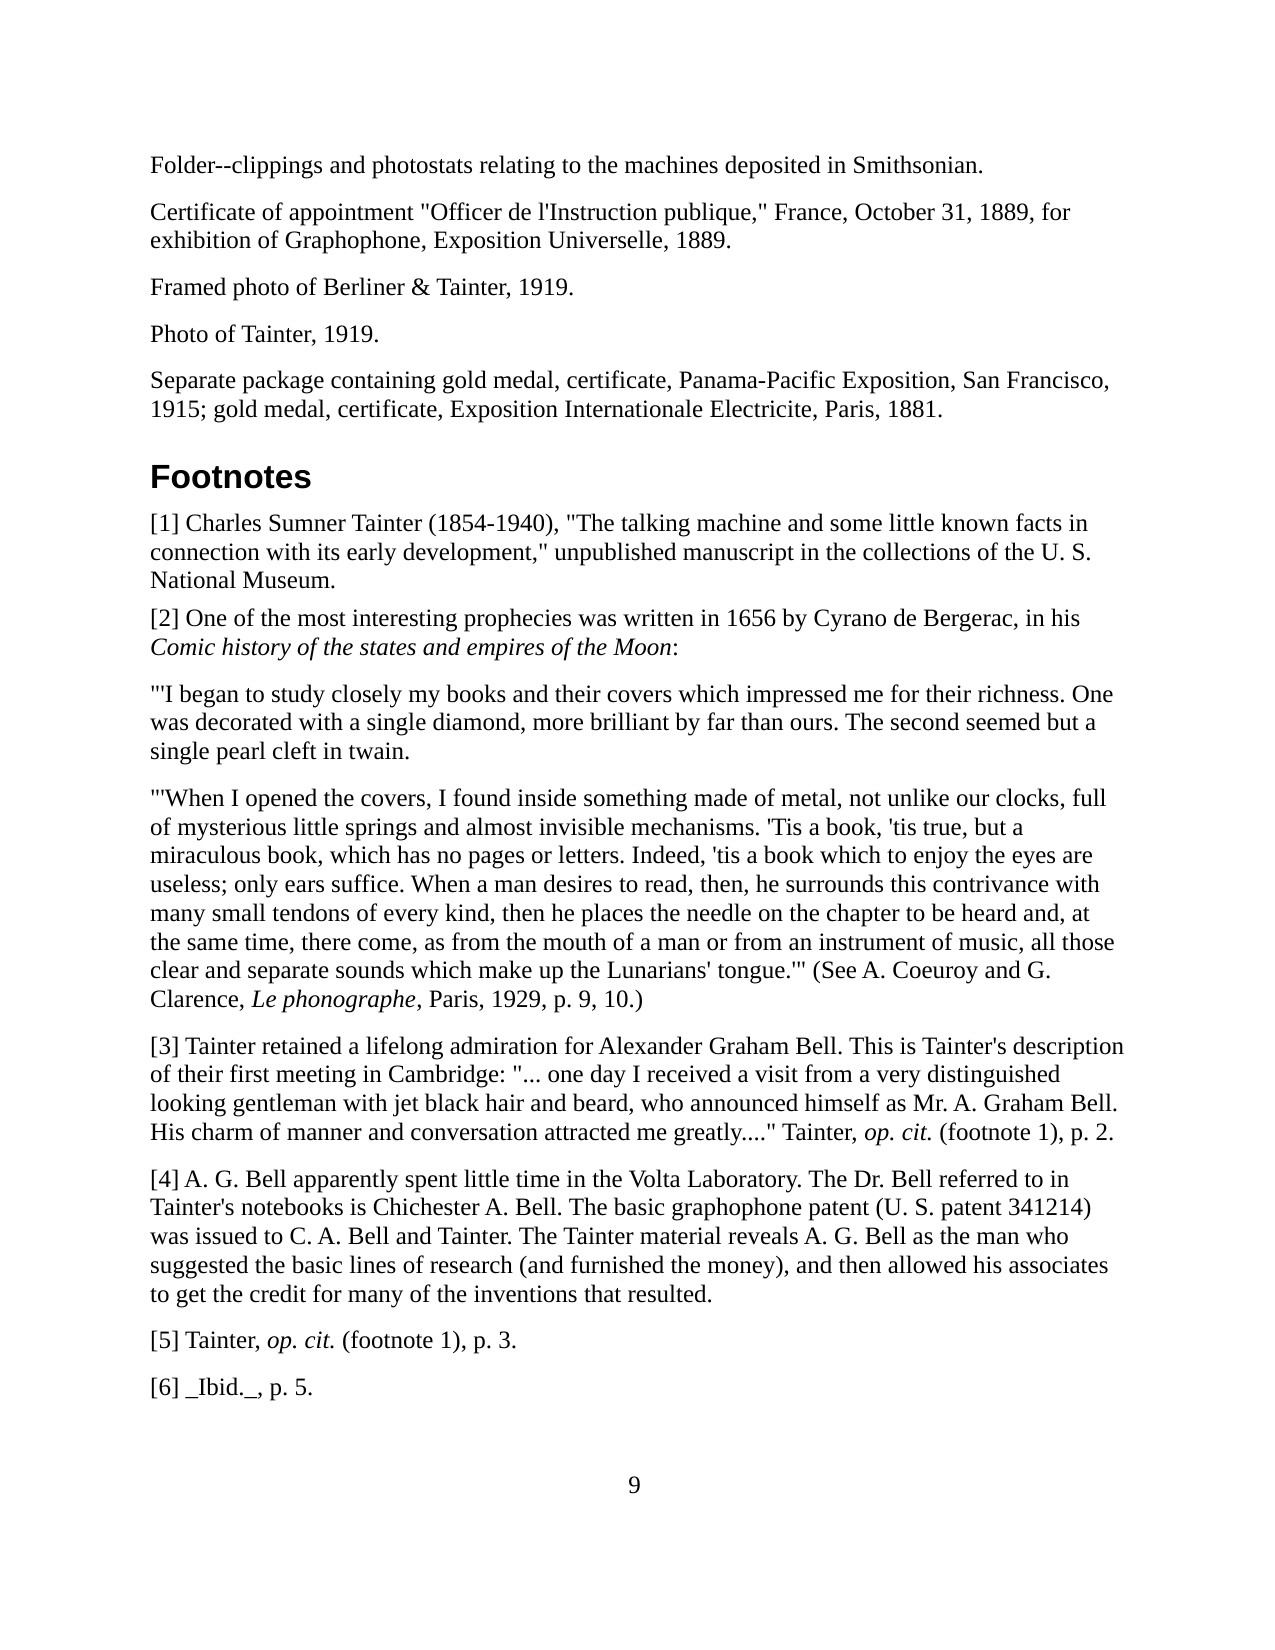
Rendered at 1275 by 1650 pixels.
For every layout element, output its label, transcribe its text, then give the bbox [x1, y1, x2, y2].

text Separate package containing gold medal, certificate, Panama-Pacific Exposition, San Francisco, 1915; gold medal, certificate, Exposition Internationale Electricite, Paris, 1881. [150, 365, 1125, 423]
text "'I began to study closely my books and their covers which impressed me for their richness. One was decorated with a single diamond, more brilliant by far than ours. The second seemed but a single pearl cleft in twain. [150, 679, 1125, 765]
subtitle Footnotes [150, 457, 1125, 496]
text [5] Tainter, op. cit. (footnote 1), p. 3. [150, 1325, 1125, 1354]
text Framed photo of Berliner & Tainter, 1919. [150, 272, 1125, 301]
text Certificate of appointment "Officer de l'Instruction publique," France, October 31, 1889, for exhibition of Graphophone, Exposition Universelle, 1889. [150, 197, 1125, 254]
text Photo of Tainter, 1919. [150, 319, 1125, 347]
text [4] A. G. Bell apparently spent little time in the Volta Laboratory. The Dr. Bell referred to in Tainter's notebooks is Chichester A. Bell. The basic graphophone patent (U. S. patent 341214) was issued to C. A. Bell and Tainter. The Tainter material reveals A. G. Bell as the man who suggested the basic lines of research (and furnished the money), and then allowed his associates to get the credit for many of the inventions that resulted. [150, 1164, 1125, 1307]
text "'When I opened the covers, I found inside something made of metal, not unlike our clocks, full of mysterious little springs and almost invisible mechanisms. 'Tis a book, 'tis true, but a miraculous book, which has no pages or letters. Indeed, 'tis a book which to enjoy the eyes are useless; only ears suffice. When a man desires to read, then, he surrounds this contrivance with many small tendons of every kind, then he places the needle on the chapter to be heard and, at the same time, there come, as from the mouth of a man or from an instrument of music, all those clear and separate sounds which make up the Lunarians' tongue.'" (See A. Coeuroy and G. Clarence, Le phonographe, Paris, 1929, p. 9, 10.) [150, 783, 1125, 1013]
text [2] One of the most interesting prophecies was written in 1656 by Cyrano de Bergerac, in his Comic history of the states and empires of the Moon: [150, 603, 1125, 661]
text [6] _Ibid._, p. 5. [150, 1372, 1125, 1401]
text [1] Charles Sumner Tainter (1854-1940), "The talking machine and some little known facts in connection with its early development," unpublished manuscript in the collections of the U. S. National Museum. [150, 508, 1125, 594]
text [3] Tainter retained a lifelong admiration for Alexander Graham Bell. This is Tainter's description of their first meeting in Cambridge: "... one day I received a visit from a very distinguished looking gentleman with jet black hair and beard, who announced himself as Mr. A. Graham Bell. His charm of manner and conversation attracted me greatly...." Tainter, op. cit. (footnote 1), p. 2. [150, 1031, 1125, 1146]
text Folder--clippings and photostats relating to the machines deposited in Smithsonian. [150, 150, 1125, 179]
